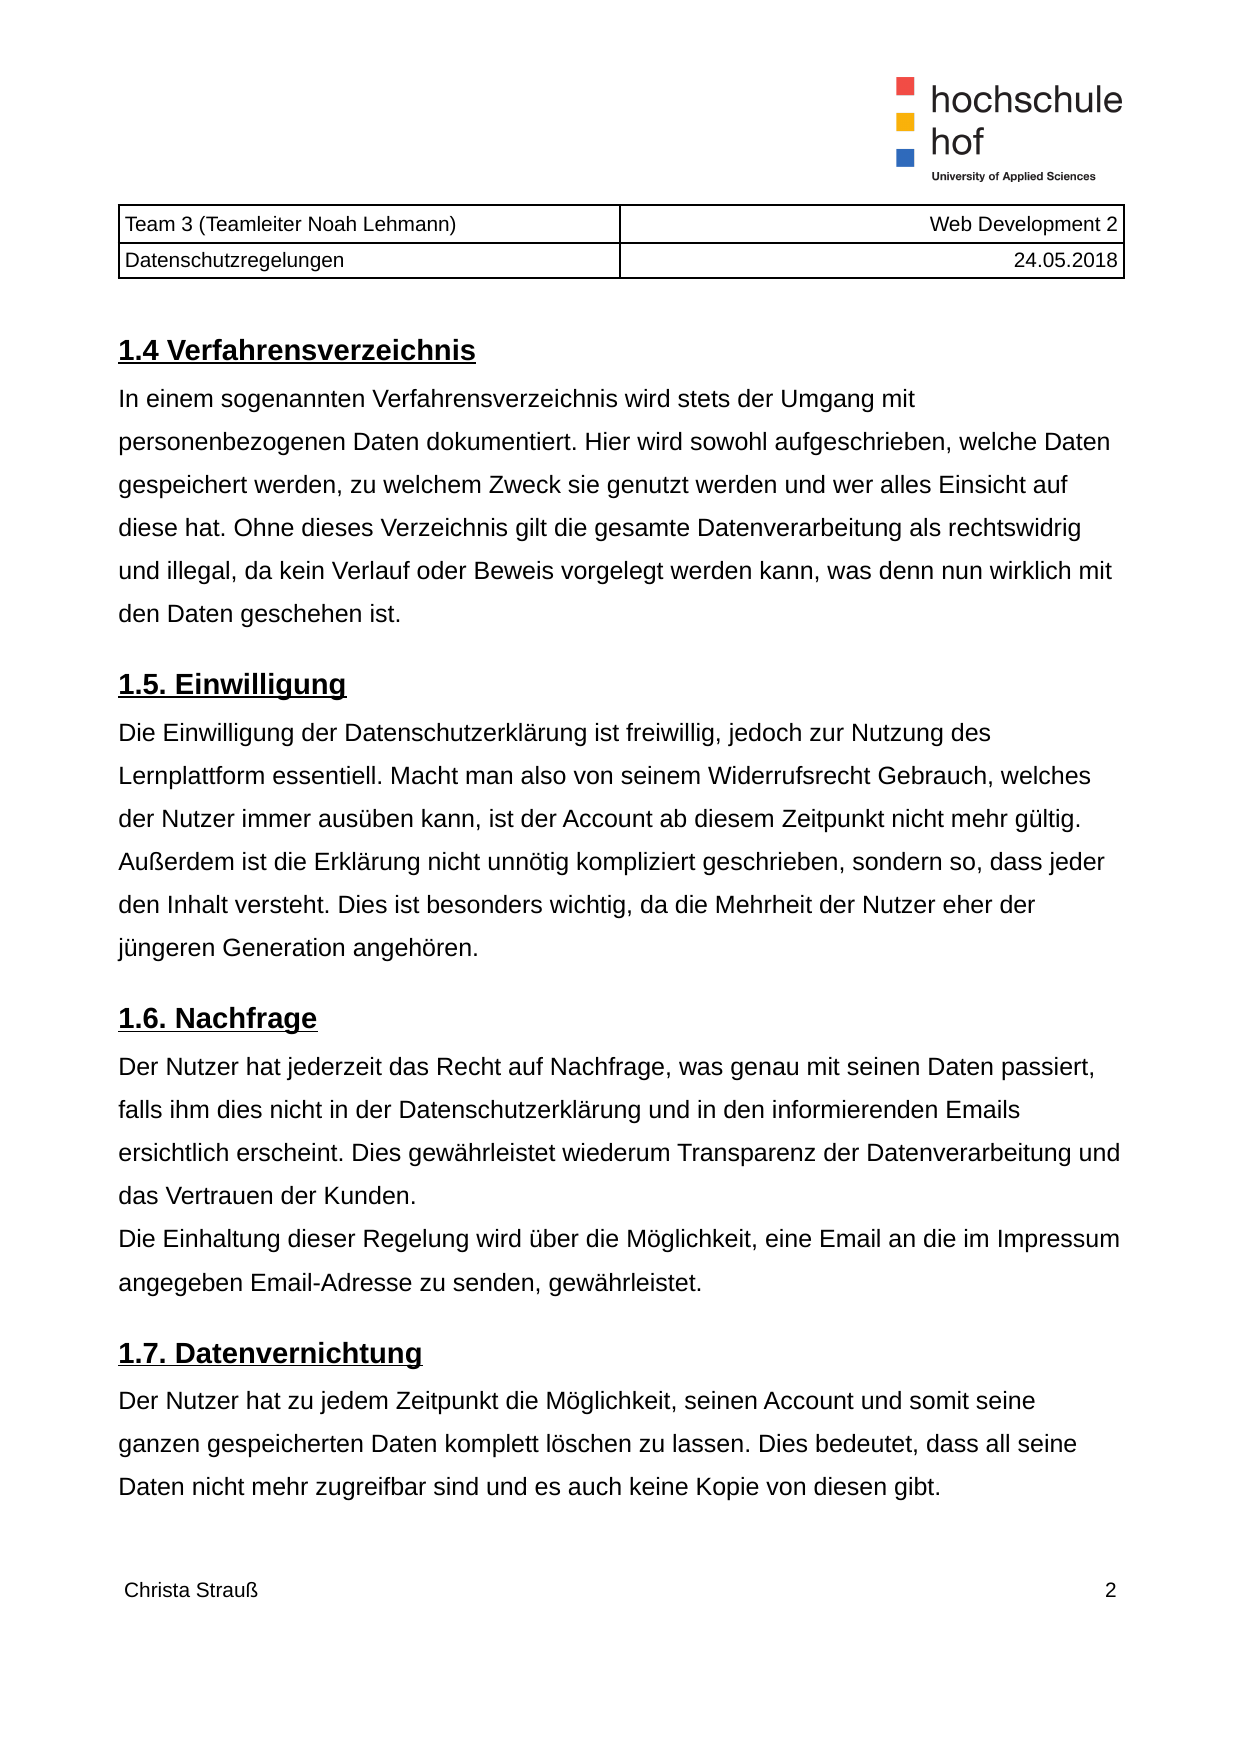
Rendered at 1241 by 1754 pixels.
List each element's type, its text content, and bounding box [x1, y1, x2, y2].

text Der Nutzer hat zu jedem Zeitpunkt die Möglichkeit, seinen Account und somit seine ganzen gespeicherten Daten komplett löschen zu lassen. Dies bedeutet, dass all seine Daten nicht mehr zugreifbar sind und es auch keine Kopie von diesen gibt. [118, 1386, 1122, 1501]
text 1.6. Nachfrage [118, 1002, 1122, 1035]
picture [896, 77, 1122, 182]
text 1.4 Verfahrensverzeichnis [118, 333, 1122, 367]
text Die Einwilligung der Datenschutzerklärung ist freiwillig, jedoch zur Nutzung des Lernplattform essentiell. Macht man also von seinem Widerrufsrecht Gebrauch, welches der Nutzer immer ausüben kann, ist der Account ab diesem Zeitpunkt nicht mehr gültig. Außerdem ist die Erklärung nicht unnötig kompliziert geschrieben, sondern so, dass jeder den Inhalt versteht. Dies ist besonders wichtig, da die Mehrheit der Nutzer eher der jüngeren Generation angehören. [118, 718, 1122, 962]
text Der Nutzer hat jederzeit das Recht auf Nachfrage, was genau mit seinen Daten passiert, falls ihm dies nicht in der Datenschutzerklärung und in den informierenden Emails ersichtlich erscheint. Dies gewährleistet wiederum Transparenz der Datenverarbeitung und das Vertrauen der Kunden. [118, 1052, 1122, 1210]
text In einem sogenannten Verfahrensverzeichnis wird stets der Umgang mit personenbezogenen Daten dokumentiert. Hier wird sowohl aufgeschrieben, welche Daten gespeichert werden, zu welchem Zweck sie genutzt werden und wer alles Einsicht auf diese hat. Ohne dieses Verzeichnis gilt die gesamte Datenverarbeitung als rechtswidrig und illegal, da kein Verlauf oder Beweis vorgelegt werden kann, was denn nun wirklich mit den Daten geschehen ist. [118, 383, 1122, 628]
text 1.7. Datenvernichtung [118, 1336, 1122, 1369]
text Die Einhaltung dieser Regelung wird über die Möglichkeit, eine Email an die im Impressum angegeben Email-Adresse zu senden, gewährleistet. [118, 1224, 1122, 1296]
text 1.5. Einwilligung [118, 667, 1122, 701]
